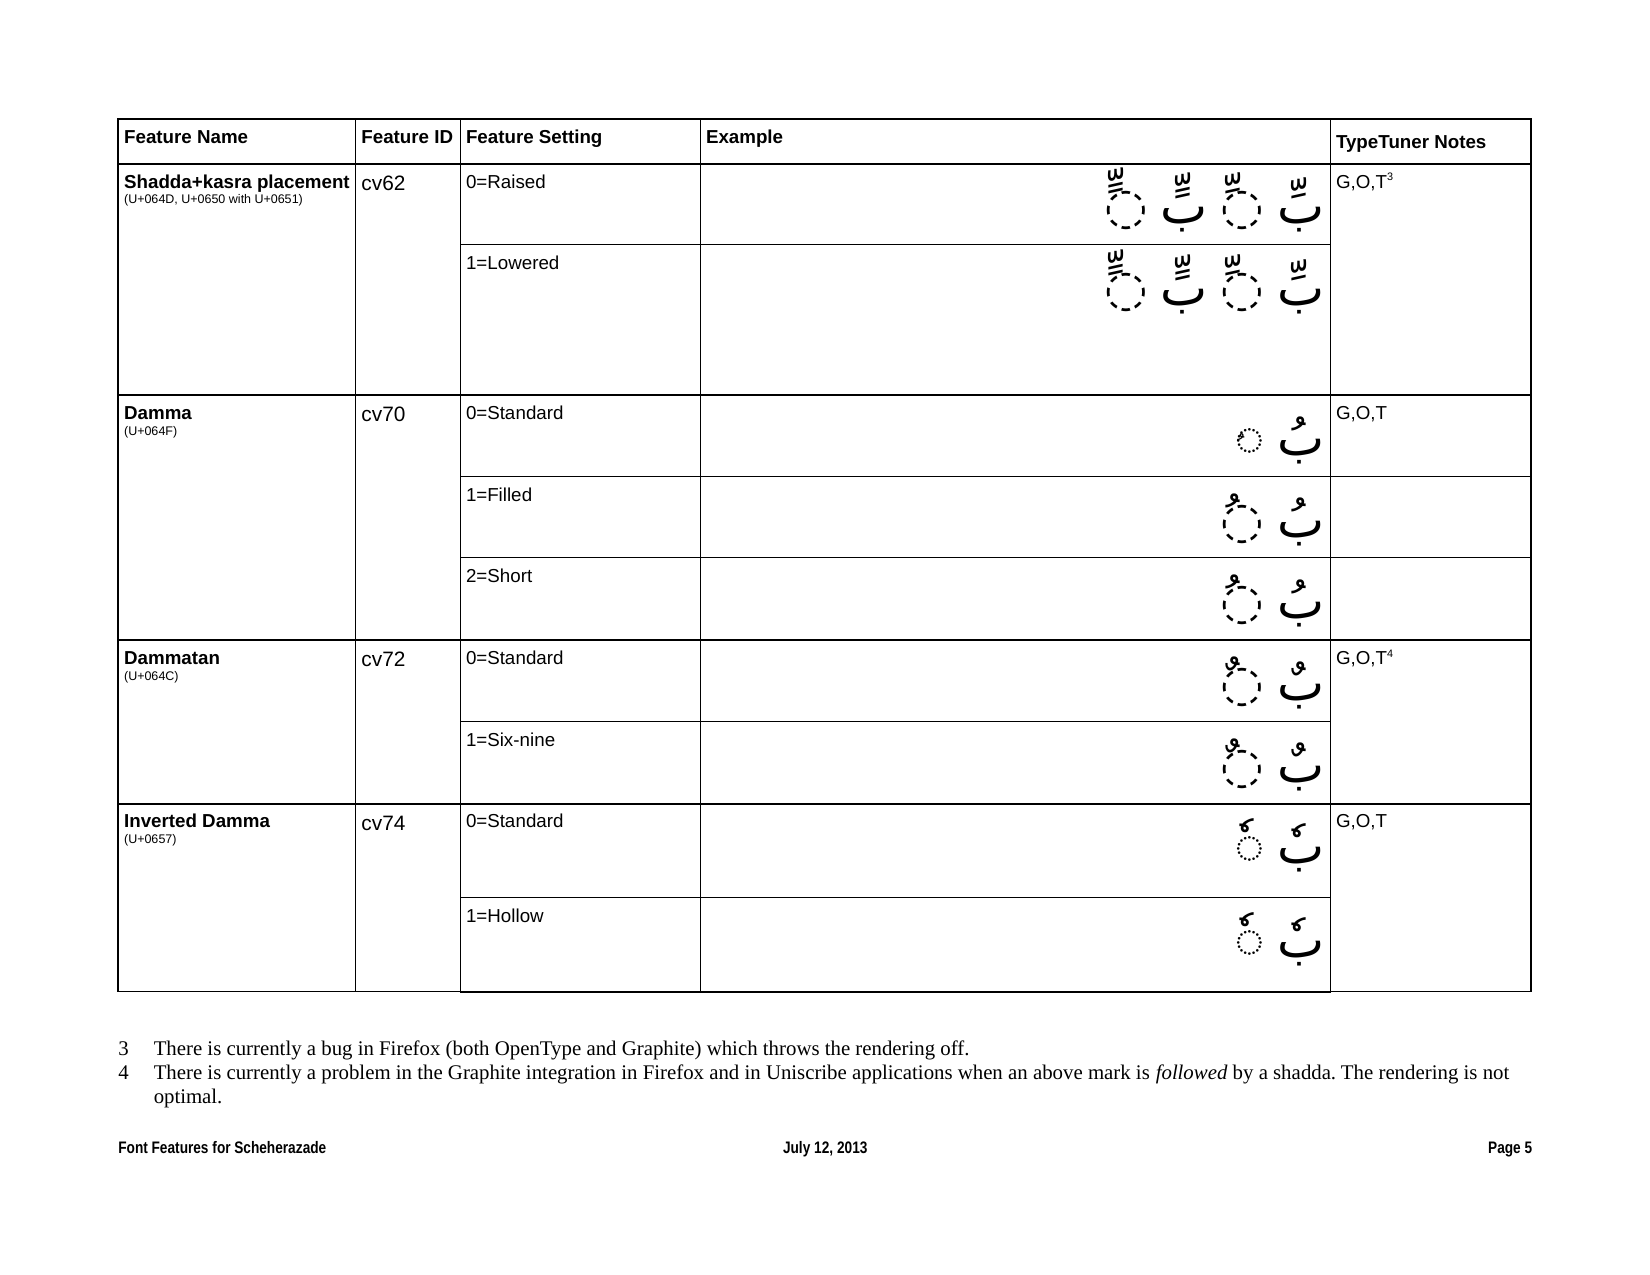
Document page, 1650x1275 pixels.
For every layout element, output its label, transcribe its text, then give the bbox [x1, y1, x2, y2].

table_cell 1=Hollow [461, 898, 700, 991]
table_cell 1=Six-nine [461, 722, 700, 802]
table_cell بُ ◌ُ [701, 477, 1330, 557]
table_header TypeTuner Notes [1331, 120, 1530, 163]
table_cell 1=Filled [461, 477, 700, 557]
table_cell Damma (U+064F) [119, 396, 355, 639]
table_cell بِّ ◌ِّ بٍّ ◌ٍّ [701, 245, 1330, 394]
table_cell cv62 [356, 165, 460, 394]
table_cell بُ ◌ُ [701, 396, 1330, 476]
table_cell G,O,T [1331, 805, 1530, 991]
table_cell 0=Standard [461, 805, 700, 897]
table_cell Dammatan (U+064C) [119, 641, 355, 802]
table_cell بٗ ◌ٗ [701, 898, 1330, 991]
table_cell Inverted Damma (U+0657) [119, 805, 355, 991]
table_cell بٗ ◌ٗ [701, 805, 1330, 897]
table_header Example [701, 120, 1330, 163]
table_cell 0=Raised [461, 165, 700, 244]
table_cell 2=Short [461, 558, 700, 639]
table_cell [1331, 558, 1530, 639]
table_cell G,O,T [1331, 641, 1530, 802]
table_cell cv74 [356, 805, 460, 991]
table_cell cv72 [356, 641, 460, 802]
table_cell 0=Standard [461, 396, 700, 476]
table_cell بٌ ◌ٌ [701, 641, 1330, 721]
table_cell G,O,T [1331, 165, 1530, 394]
table_cell بُ ◌ُ [701, 558, 1330, 639]
table_header Feature Setting [461, 120, 700, 163]
table_cell G,O,T [1331, 396, 1530, 476]
table_cell [1331, 477, 1530, 557]
table_cell Shadda+kasra placement (U+064D, U+0650 with U+0651) [119, 165, 355, 394]
table_cell 0=Standard [461, 641, 700, 721]
table_cell cv70 [356, 396, 460, 639]
table_cell 1=Lowered [461, 245, 700, 394]
table_cell بٌ ◌ٌ [701, 722, 1330, 802]
table_header Feature Name [119, 120, 355, 163]
table_cell بِّ ◌ِّ بٍّ ◌ٍّ [701, 165, 1330, 244]
table_header Feature ID [356, 120, 460, 163]
